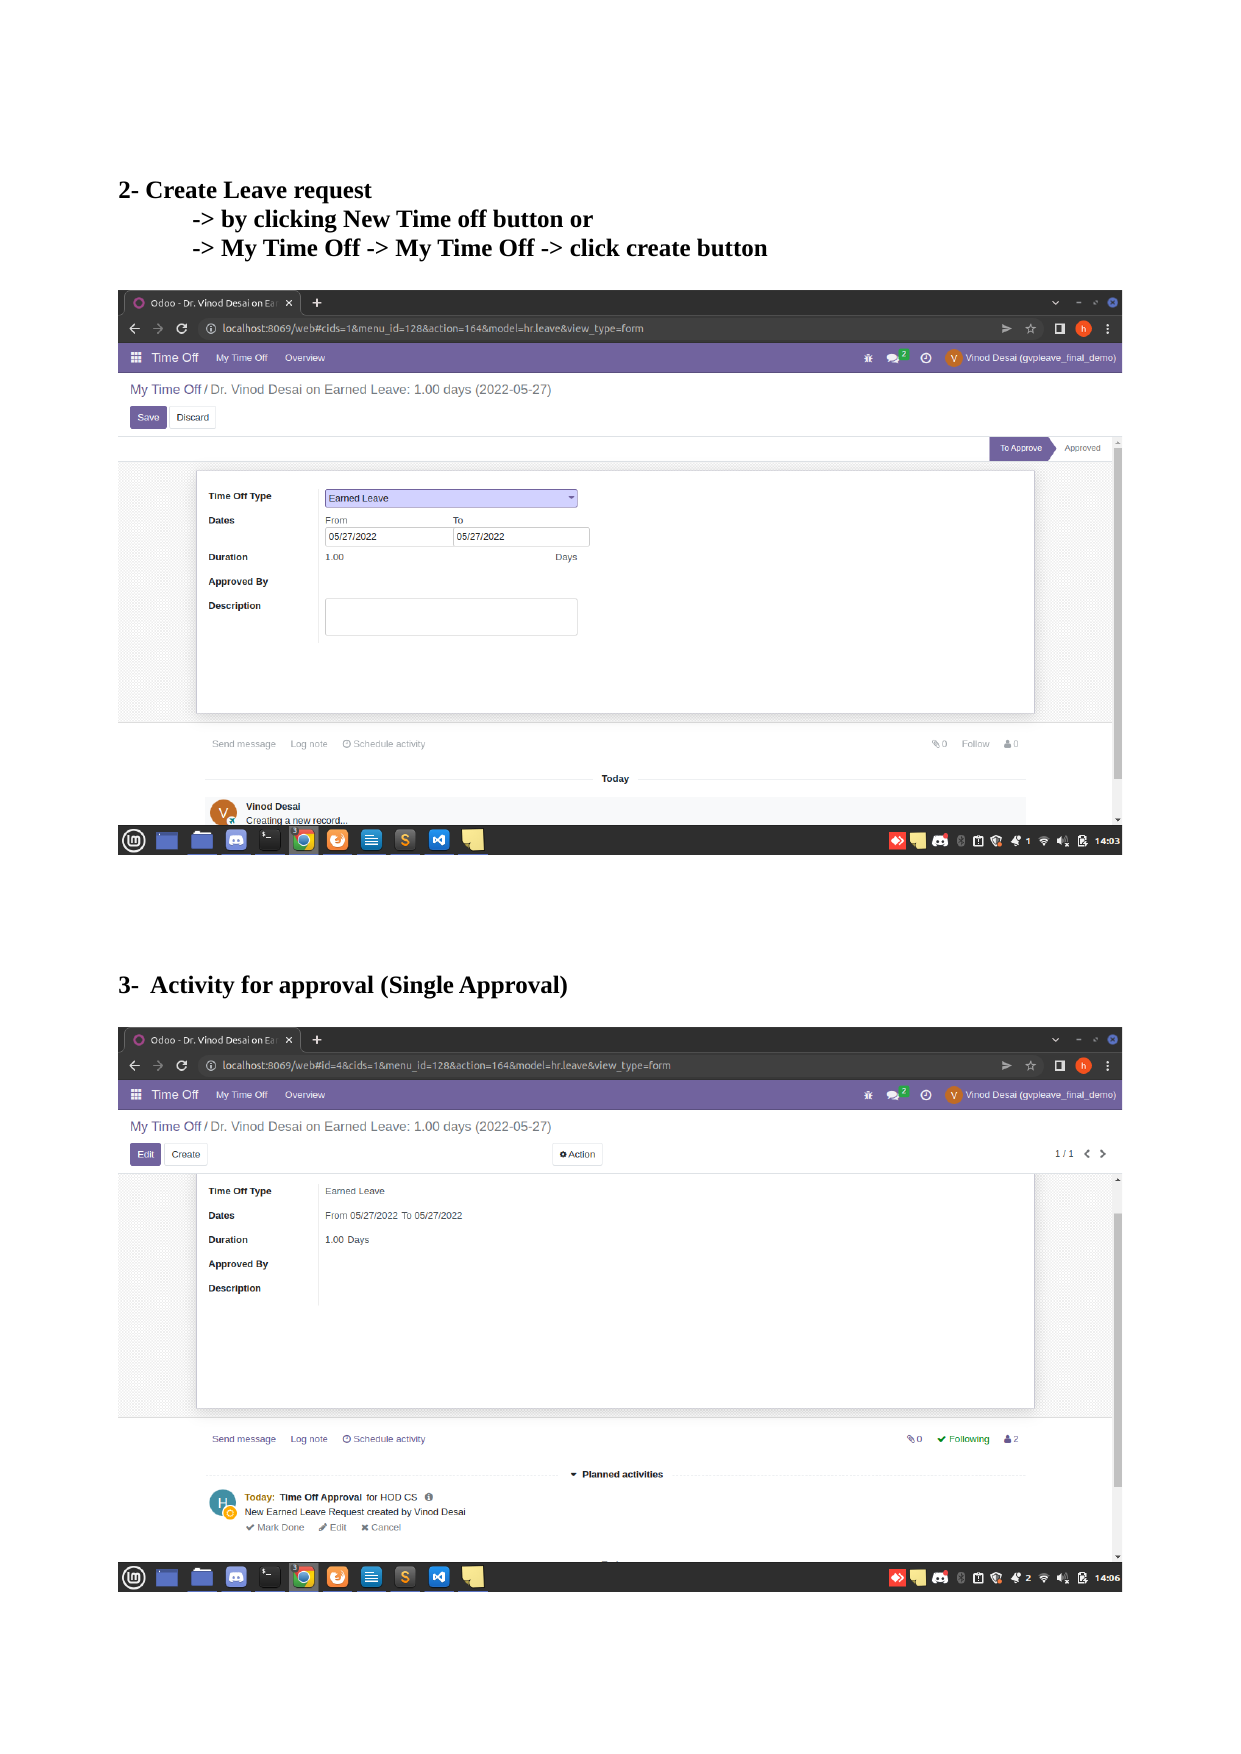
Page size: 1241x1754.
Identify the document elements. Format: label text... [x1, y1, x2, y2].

picture [118, 290, 1123, 855]
text -> by clicking New Time off button or [118, 204, 1122, 233]
picture [118, 1027, 1123, 1592]
text 2- Create Leave request [118, 176, 1122, 204]
text 3- Activity for approval (Single Approval) [118, 970, 1122, 999]
text -> My Time Off -> My Time Off -> click create button [118, 233, 1122, 262]
